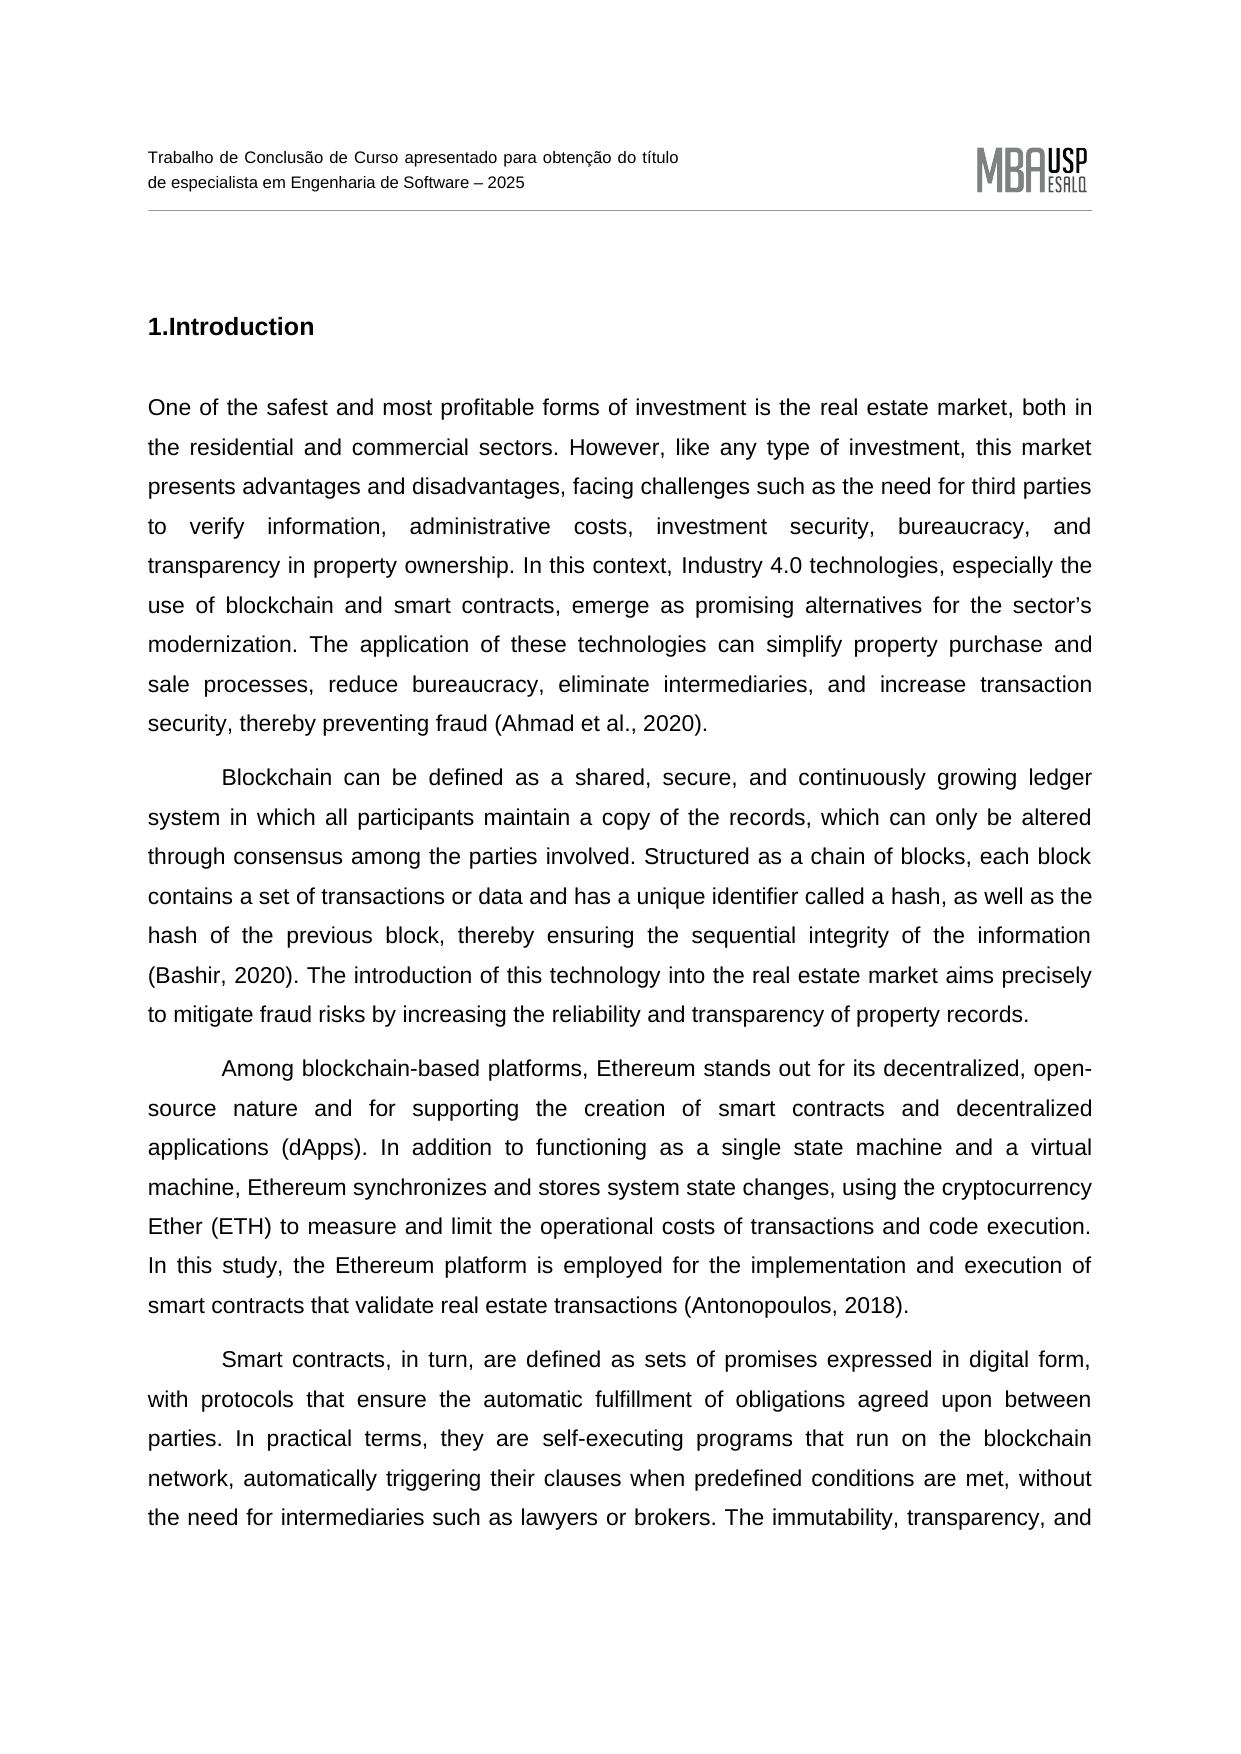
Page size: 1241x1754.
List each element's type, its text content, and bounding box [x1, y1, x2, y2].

list 1.Introduction [148, 312, 1092, 340]
text Smart contracts, in turn, are defined as sets of promises expressed in digital form, with protocols that ensure the automatic fulfillment of obligations agreed upon between parties. In practical terms, they are self-executing programs that run on the blockchain network, automatically triggering their clauses when predefined conditions are met, without the need for intermediaries such as lawyers or brokers. The immutability, transparency, and [148, 1346, 1092, 1530]
text Among blockchain-based platforms, Ethereum stands out for its decentralized, open-source nature and for supporting the creation of smart contracts and decentralized applications (dApps). In addition to functioning as a single state machine and a virtual machine, Ethereum synchronizes and stores system state changes, using the cryptocurrency Ether (ETH) to measure and limit the operational costs of transactions and code execution. In this study, the Ethereum platform is employed for the implementation and execution of smart contracts that validate real estate transactions (Antonopoulos, 2018). [148, 1055, 1092, 1318]
text One of the safest and most profitable forms of investment is the real estate market, both in the residential and commercial sectors. However, like any type of investment, this market presents advantages and disadvantages, facing challenges such as the need for third parties to verify information, administrative costs, investment security, bureaucracy, and transparency in property ownership. In this context, Industry 4.0 technologies, especially the use of blockchain and smart contracts, emerge as promising alternatives for the sector’s modernization. The application of these technologies can simplify property purchase and sale processes, reduce bureaucracy, eliminate intermediaries, and increase transaction security, thereby preventing fraud (Ahmad et al., 2020). [148, 394, 1092, 736]
picture [972, 146, 1092, 195]
text Blockchain can be defined as a shared, secure, and continuously growing ledger system in which all participants maintain a copy of the records, which can only be altered through consensus among the parties involved. Structured as a chain of blocks, each block contains a set of transactions or data and has a unique identifier called a hash, as well as the hash of the previous block, thereby ensuring the sequential integrity of the information (Bashir, 2020). The introduction of this technology into the real estate market aims precisely to mitigate fraud risks by increasing the reliability and transparency of property records. [148, 764, 1092, 1027]
